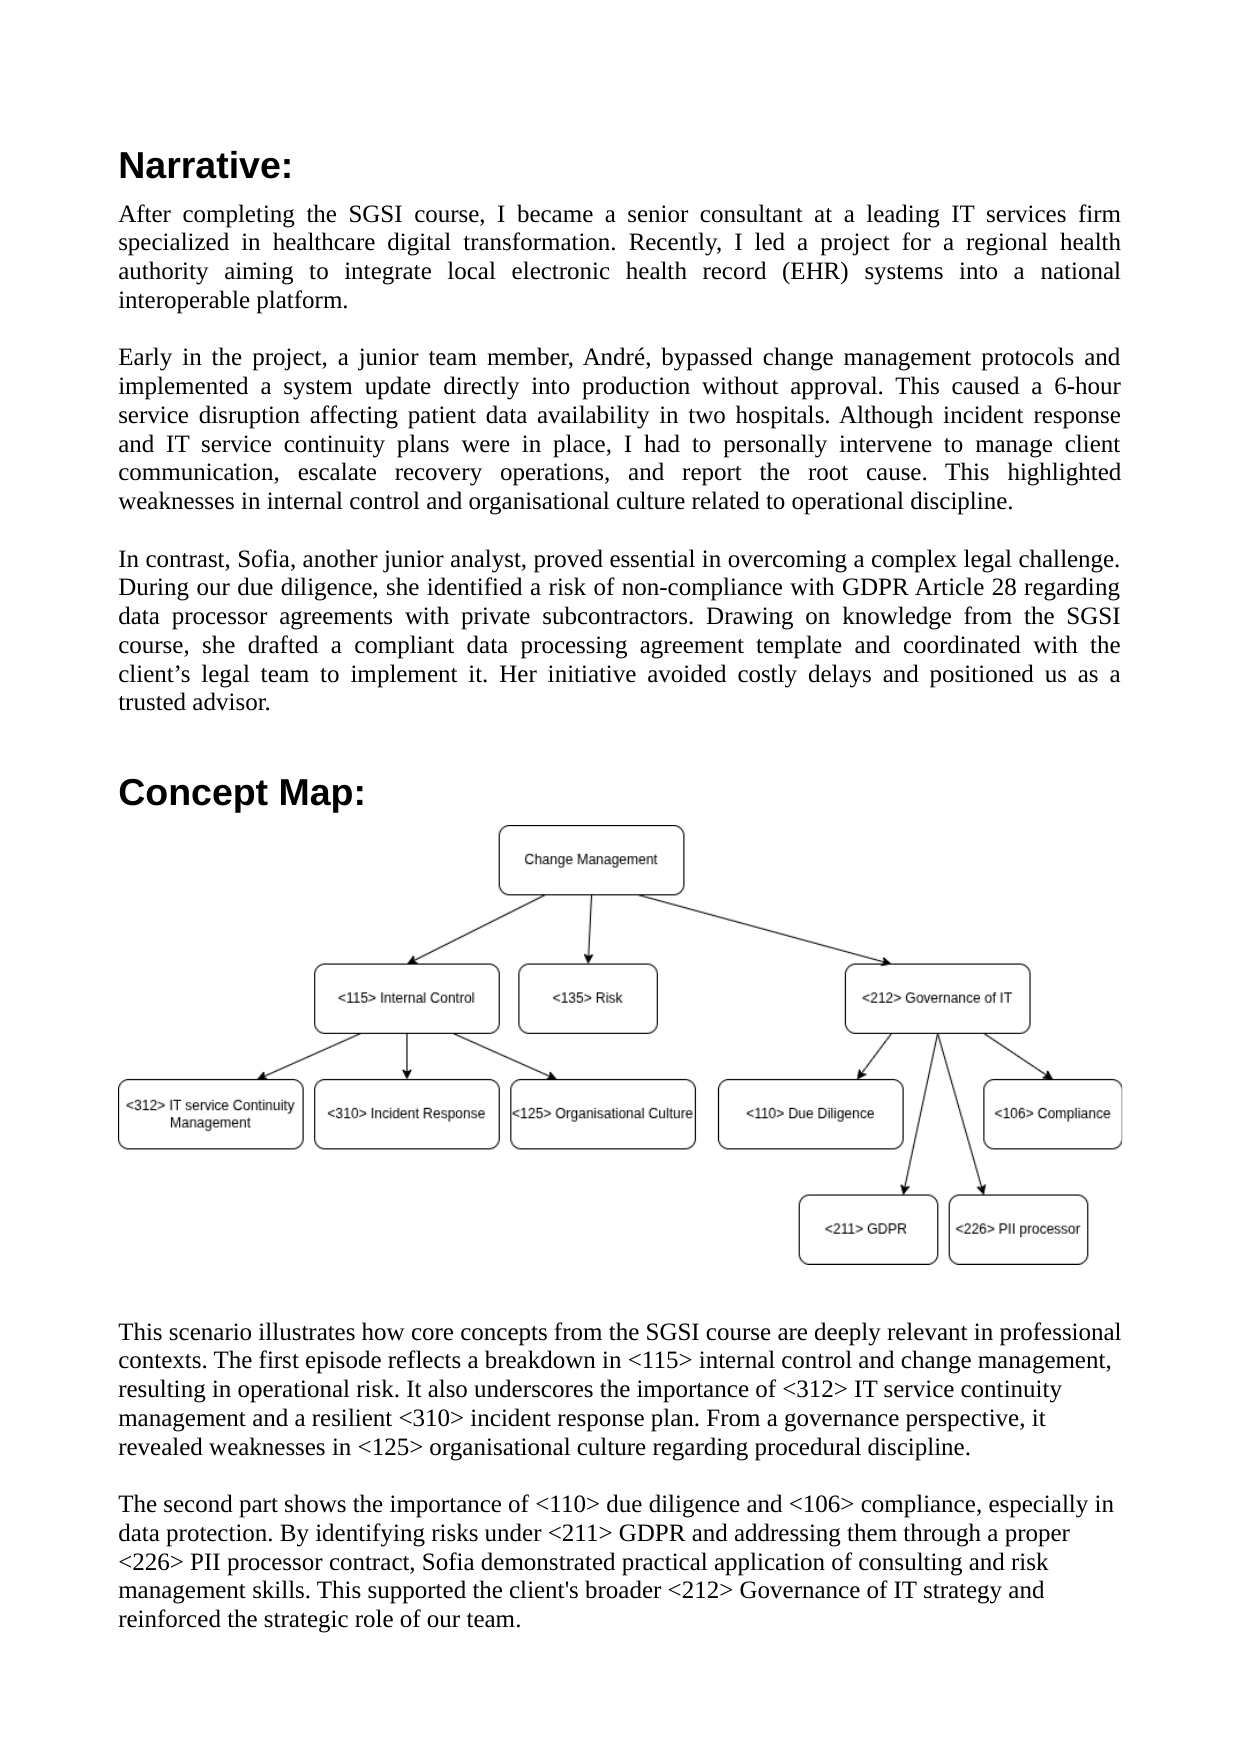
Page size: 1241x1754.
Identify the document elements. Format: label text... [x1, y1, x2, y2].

subtitle Concept Map: [118, 770, 1122, 813]
text Early in the project, a junior team member, André, bypassed change management protocols and implemented a system update directly into production without approval. This caused a 6-hour service disruption affecting patient data availability in two hospitals. Although incident response and IT service continuity plans were in place, I had to personally intervene to manage client communication, escalate recovery operations, and report the root cause. This highlighted weaknesses in internal control and organisational culture related to operational discipline. [118, 342, 1122, 515]
text After completing the SGSI course, I became a senior consultant at a leading IT services firm specialized in healthcare digital transformation. Recently, I led a project for a regional health authority aiming to integrate local electronic health record (EHR) systems into a national interoperable platform. [118, 199, 1122, 314]
text The second part shows the importance of <110> due diligence and <106> compliance, especially in data protection. By identifying risks under <211> GDPR and addressing them through a proper <226> PII processor contract, Sofia demonstrated practical application of consulting and risk management skills. This supported the client's broader <212> Governance of IT strategy and reinforced the strategic role of our team. [118, 1489, 1122, 1633]
picture [118, 825, 1123, 1265]
subtitle Narrative: [118, 143, 1122, 186]
text In contrast, Sofia, another junior analyst, proved essential in overcoming a complex legal challenge. During our due diligence, she identified a risk of non-compliance with GDPR Article 28 regarding data processor agreements with private subcontractors. Drawing on knowledge from the SGSI course, she drafted a compliant data processing agreement template and coordinated with the client’s legal team to implement it. Her initiative avoided costly delays and positioned us as a trusted advisor. [118, 544, 1122, 716]
text This scenario illustrates how core concepts from the SGSI course are deeply relevant in professional contexts. The first episode reflects a breakdown in <115> internal control and change management, resulting in operational risk. It also underscores the importance of <312> IT service continuity management and a resilient <310> incident response plan. From a governance perspective, it revealed weaknesses in <125> organisational culture regarding procedural discipline. [118, 1317, 1122, 1460]
